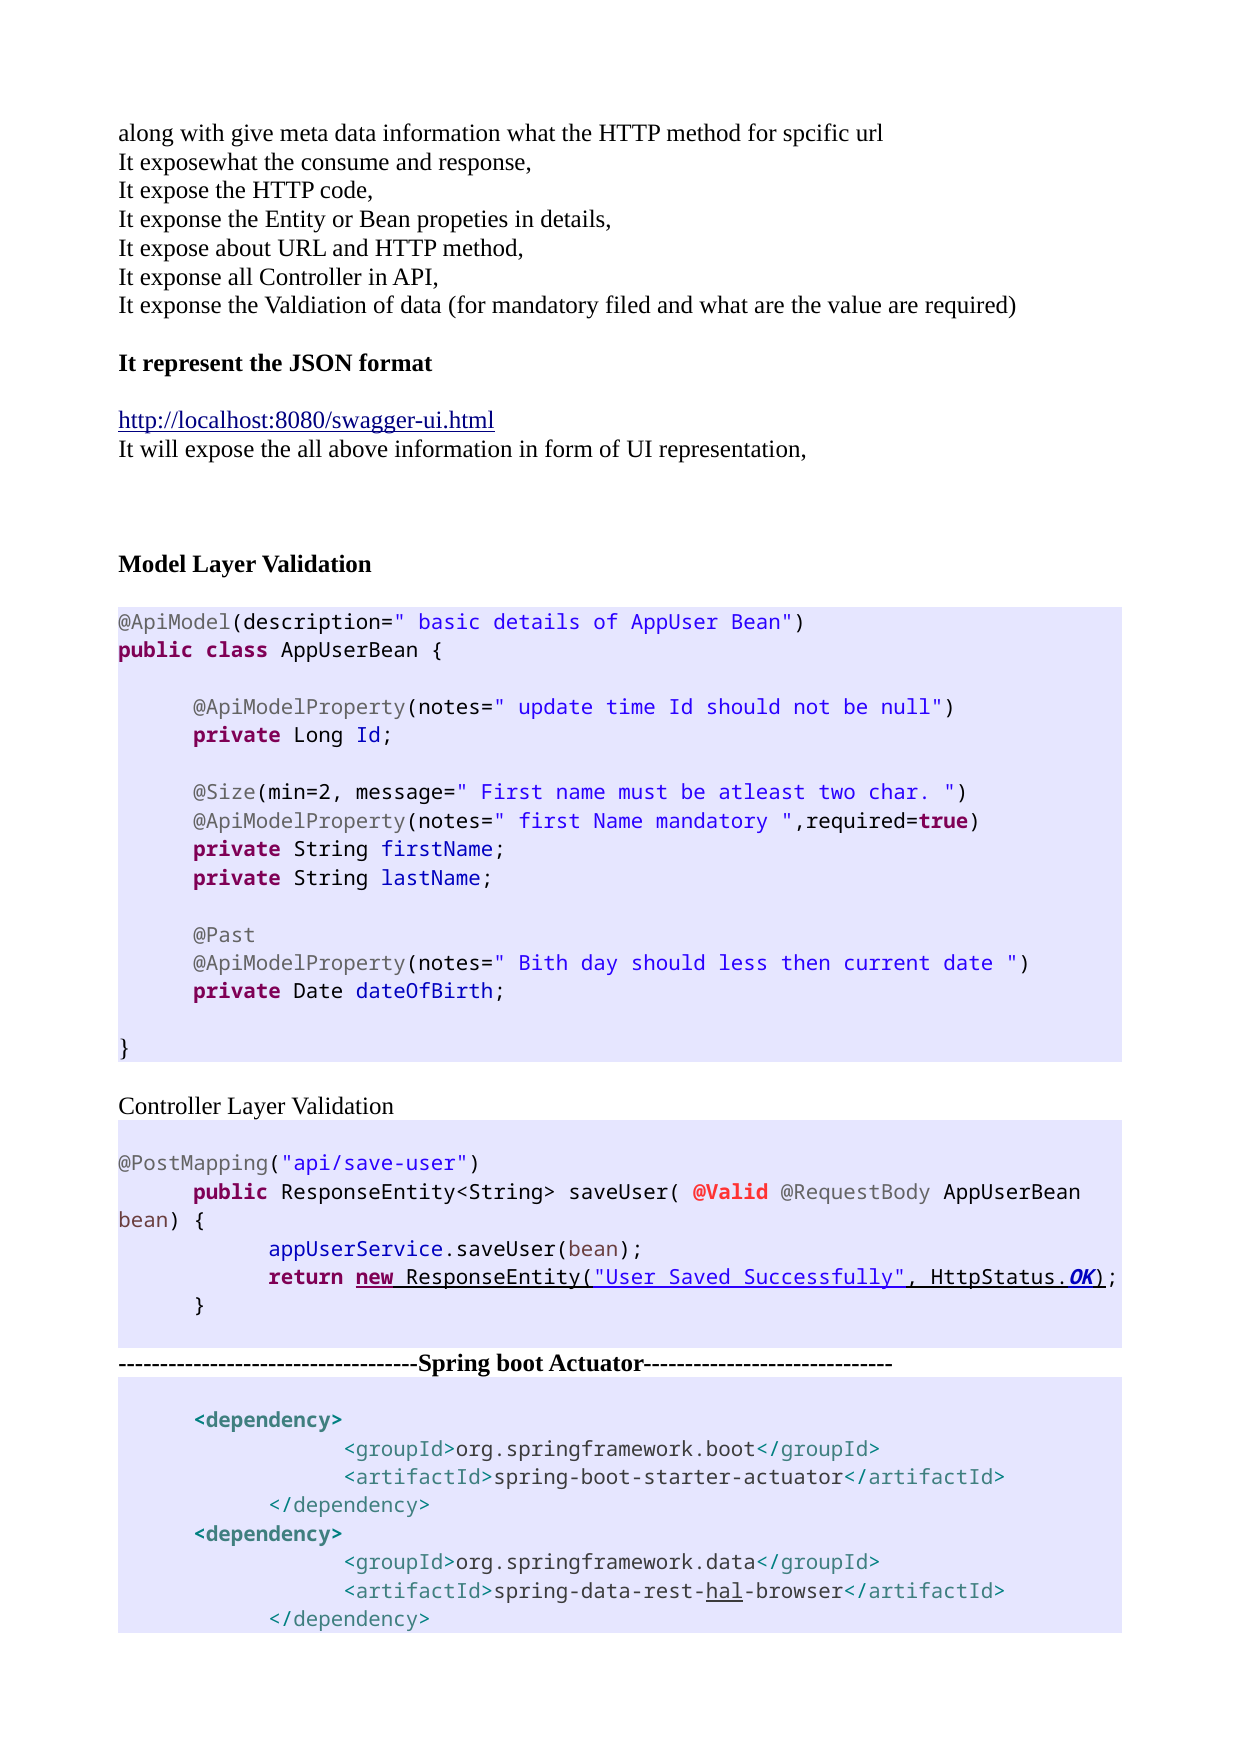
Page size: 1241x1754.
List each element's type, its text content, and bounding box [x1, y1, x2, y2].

text @Size(min=2, message=" First name must be atleast two char. ") [118, 777, 1122, 806]
text It represent the JSON format [118, 348, 1122, 377]
text @ApiModelProperty(notes=" first Name mandatory ",required=true) [118, 806, 1122, 834]
text private Long Id; [118, 721, 1122, 749]
text </dependency> [118, 1604, 1122, 1633]
text @Past [118, 920, 1122, 948]
text } [118, 1033, 1122, 1062]
text </dependency> [118, 1491, 1122, 1519]
text Model Layer Validation [118, 549, 1122, 578]
text along with give meta data information what the HTTP method for spcific url [118, 118, 1122, 147]
text It expose the HTTP code, [118, 176, 1122, 204]
text ------------------------------------Spring boot Actuator------------------------------ [118, 1348, 1122, 1377]
text @ApiModelProperty(notes=" Bith day should less then current date ") [118, 948, 1122, 977]
text return new ResponseEntity("User Saved Successfully", HttpStatus.OK); [118, 1262, 1122, 1291]
text It exposewhat the consume and response, [118, 147, 1122, 176]
text appUserService.saveUser(bean); [118, 1234, 1122, 1262]
text <groupId>org.springframework.boot</groupId> [118, 1434, 1122, 1462]
text @PostMapping("api/save-user") [118, 1148, 1122, 1177]
text <artifactId>spring-boot-starter-actuator</artifactId> [118, 1462, 1122, 1491]
text http://localhost:8080/swagger-ui.html [118, 406, 1122, 434]
text public ResponseEntity<String> saveUser( @Valid @RequestBody AppUserBean bean) { [118, 1177, 1122, 1234]
text @ApiModelProperty(notes=" update time Id should not be null") [118, 692, 1122, 721]
text Controller Layer Validation [118, 1091, 1122, 1120]
text <dependency> [118, 1405, 1122, 1434]
text It expose about URL and HTTP method, [118, 233, 1122, 262]
text <artifactId>spring-data-rest-hal-browser</artifactId> [118, 1576, 1122, 1604]
text @ApiModel(description=" basic details of AppUser Bean") [118, 607, 1122, 635]
text public class AppUserBean { [118, 635, 1122, 664]
text It exponse the Entity or Bean propeties in details, [118, 204, 1122, 233]
text It will expose the all above information in form of UI representation, [118, 434, 1122, 463]
text private String lastName; [118, 863, 1122, 891]
text <dependency> [118, 1519, 1122, 1547]
text private String firstName; [118, 834, 1122, 863]
text <groupId>org.springframework.data</groupId> [118, 1547, 1122, 1576]
text It exponse the Valdiation of data (for mandatory filed and what are the value are required) [118, 291, 1122, 319]
text private Date dateOfBirth; [118, 977, 1122, 1005]
text It exponse all Controller in API, [118, 262, 1122, 291]
text } [118, 1291, 1122, 1319]
